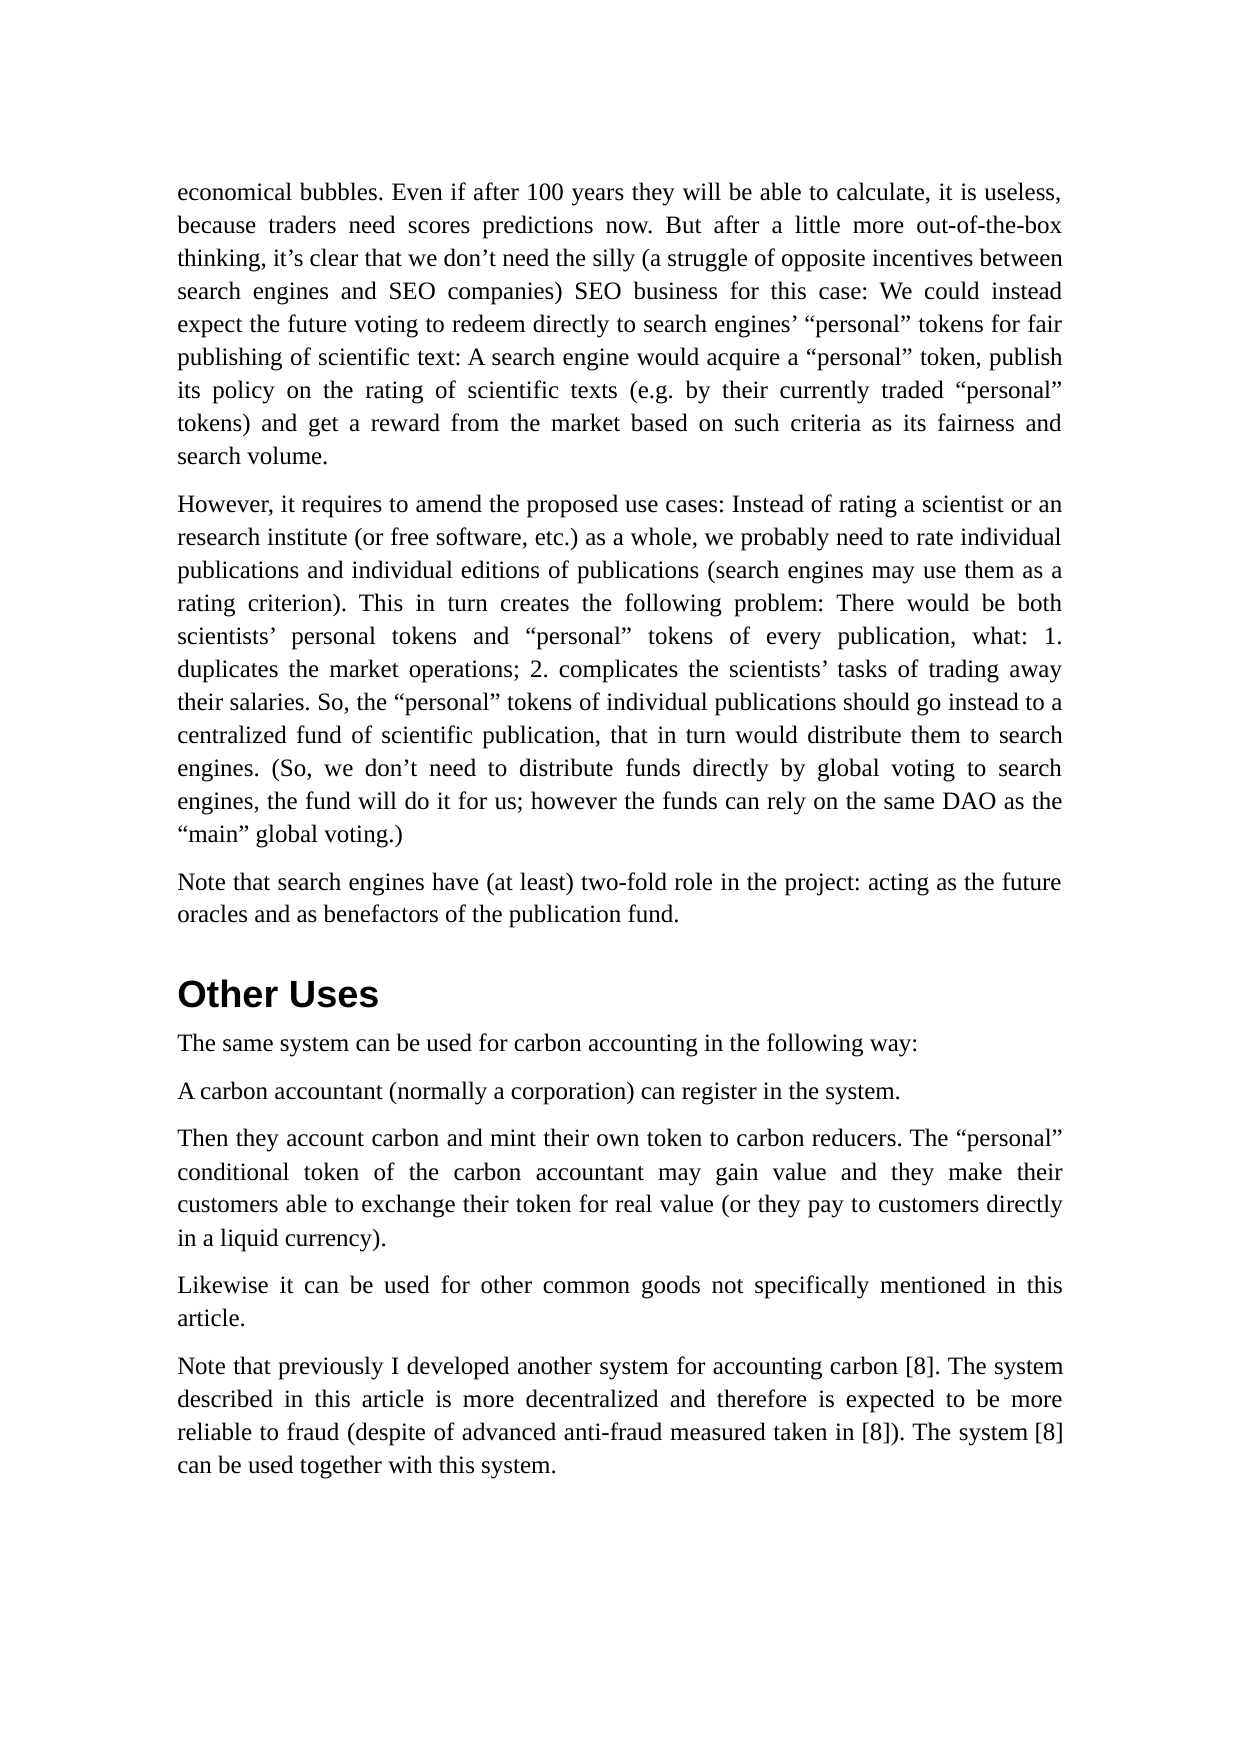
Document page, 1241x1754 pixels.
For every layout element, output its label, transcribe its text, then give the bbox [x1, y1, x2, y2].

text Then they account carbon and mint their own token to carbon reducers. The “personal” conditional token of the carbon accountant may gain value and they make their customers able to exchange their token for real value (or they pay to customers directly in a liquid currency). [177, 1123, 1063, 1251]
text Likewise it can be used for other common goods not specifically mentioned in this article. [177, 1270, 1063, 1332]
subtitle Other Uses [177, 972, 1063, 1016]
text A carbon accountant (normally a corporation) can register in the system. [177, 1076, 1063, 1105]
text economical bubbles. Even if after 100 years they will be able to calculate, it is useless, because traders need scores predictions now. But after a little more out-of-the-box thinking, it’s clear that we don’t need the silly (a struggle of opposite incentives between search engines and SEO companies) SEO business for this case: We could instead expect the future voting to redeem directly to search engines’ “personal” tokens for fair publishing of scientific text: A search engine would acquire a “personal” token, publish its policy on the rating of scientific texts (e.g. by their currently traded “personal” tokens) and get a reward from the market based on such criteria as its fairness and search volume. [177, 177, 1063, 470]
text Note that search engines have (at least) two-fold role in the project: acting as the future oracles and as benefactors of the publication fund. [177, 867, 1063, 928]
text However, it requires to amend the proposed use cases: Instead of rating a scientist or an research institute (or free software, etc.) as a whole, we probably need to rate individual publications and individual editions of publications (search engines may use them as a rating criterion). This in turn creates the following problem: There would be both scientists’ personal tokens and “personal” tokens of every publication, what: 1. duplicates the market operations; 2. complicates the scientists’ tasks of trading away their salaries. So, the “personal” tokens of individual publications should go instead to a centralized fund of scientific publication, that in turn would distribute them to search engines. (So, we don’t need to distribute funds directly by global voting to search engines, the fund will do it for us; however the funds can rely on the same DAO as the “main” global voting.) [177, 489, 1063, 848]
text Note that previously I developed another system for accounting carbon [8]. The system described in this article is more decentralized and therefore is expected to be more reliable to fraud (despite of advanced anti-fraud measured taken in [8]). The system [8] can be used together with this system. [177, 1351, 1063, 1479]
text The same system can be used for carbon accounting in the following way: [177, 1028, 1063, 1057]
